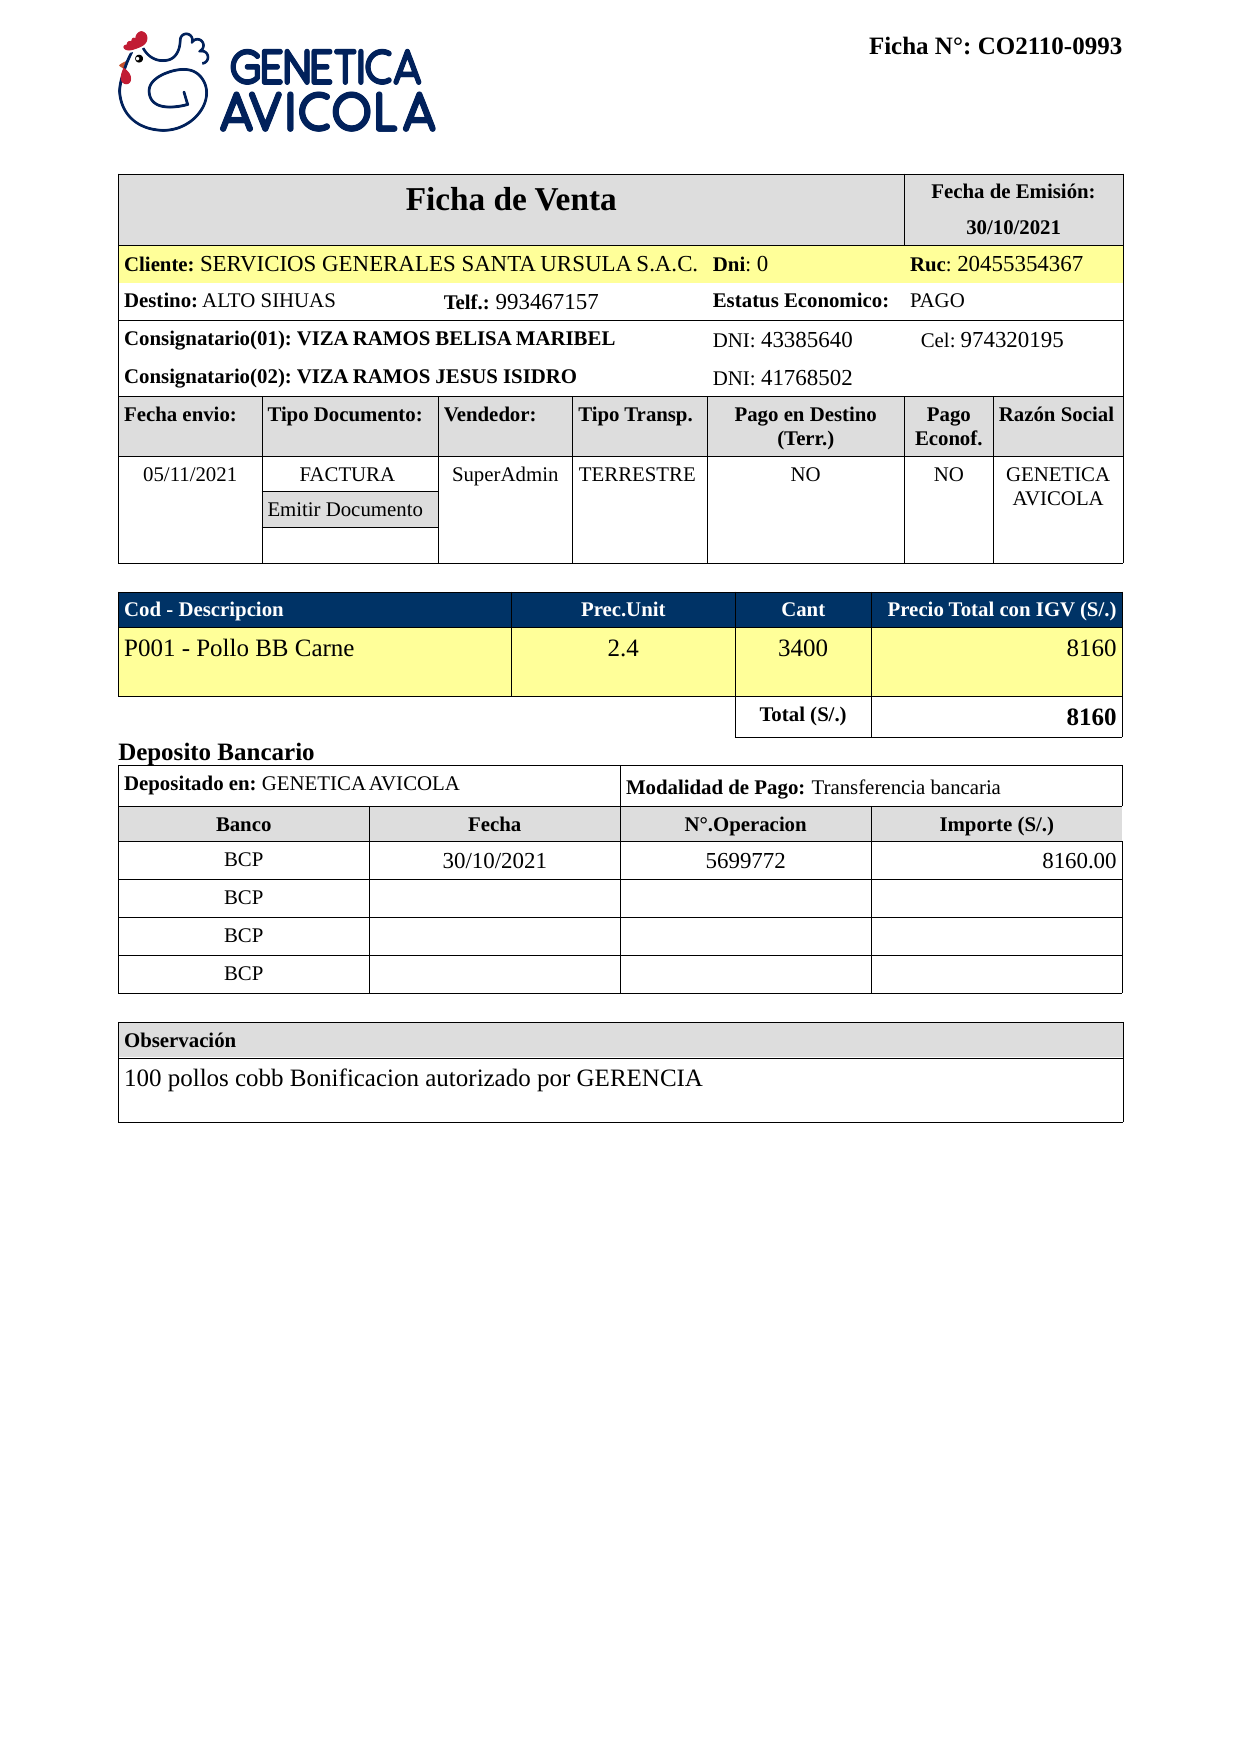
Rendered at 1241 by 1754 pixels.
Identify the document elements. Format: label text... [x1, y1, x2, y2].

table_cell 8160 [872, 697, 1122, 737]
table_cell Cel: 974320195 [915, 321, 1123, 358]
table_cell Total (S/.) [736, 697, 871, 737]
table_cell BCP [119, 842, 369, 879]
table_cell 8160.00 [872, 842, 1122, 879]
table_header Modalidad de Pago: Transferencia bancaria [621, 766, 1122, 806]
table_cell [621, 918, 871, 955]
picture [118, 31, 436, 132]
table_cell Destino: ALTO SIHUAS [119, 283, 438, 320]
table_cell Tipo Transp. [573, 397, 707, 456]
table_cell Pago Econof. [905, 397, 993, 456]
table_cell Consignatario(02): VIZA RAMOS JESUS ISIDRO [119, 358, 707, 396]
table_cell Tipo Documento: [263, 397, 438, 456]
table_cell Telf.: 993467157 [438, 283, 707, 320]
table_cell [872, 956, 1122, 993]
table_header Precio Total con IGV (S/.) [872, 593, 1122, 627]
table_cell DNI: 41768502 [707, 358, 1123, 396]
table_cell Estatus Economico: [707, 283, 904, 320]
table_cell TERRESTRE [573, 457, 707, 563]
table_header Ficha de Venta [119, 175, 904, 245]
table_cell Cliente: SERVICIOS GENERALES SANTA URSULA S.A.C. [119, 246, 707, 283]
table_cell 100 pollos cobb Bonificacion autorizado por GERENCIA [119, 1059, 1123, 1122]
table_cell [621, 880, 871, 917]
table_cell NO [708, 457, 904, 563]
table_cell PAGO [904, 283, 1123, 320]
table_header Observación [119, 1023, 1123, 1057]
table_cell 2.4 [512, 628, 735, 696]
table_cell Razón Social [994, 397, 1123, 456]
table_cell [263, 528, 438, 563]
text Deposito Bancario [118, 737, 1122, 765]
table_cell 05/11/2021 [119, 457, 262, 563]
table_cell [872, 918, 1122, 955]
table_cell DNI: 43385640 [707, 321, 915, 358]
table_cell GENETICA AVICOLA [994, 457, 1123, 563]
table_cell NO [905, 457, 993, 563]
table_cell SuperAdmin [439, 457, 572, 563]
table_cell [872, 880, 1122, 917]
table_cell BCP [119, 956, 369, 993]
table_cell Fecha [370, 807, 620, 841]
table_header Depositado en: GENETICA AVICOLA [119, 766, 620, 806]
table_header Fecha de Emisión: [905, 175, 1123, 209]
table_header Prec.Unit [512, 593, 735, 627]
table_cell Fecha envio: [119, 397, 262, 456]
table_cell [370, 956, 620, 993]
table_cell [370, 880, 620, 917]
table_cell Banco [119, 807, 369, 841]
table_cell [621, 956, 871, 993]
table_cell 8160 [872, 628, 1122, 696]
table_cell BCP [119, 918, 369, 955]
table_cell [118, 697, 511, 737]
table_cell 30/10/2021 [370, 842, 620, 879]
table_header Cant [736, 593, 871, 627]
table_cell Dni: 0 [707, 246, 904, 283]
table_cell FACTURA [263, 457, 438, 491]
table_cell Emitir Documento [263, 492, 438, 527]
table_cell 3400 [736, 628, 871, 696]
table_header Cod - Descripcion [119, 593, 511, 627]
table_cell 5699772 [621, 842, 871, 879]
table_cell [370, 918, 620, 955]
table_cell N°.Operacion [621, 807, 871, 841]
table_cell 30/10/2021 [905, 209, 1123, 245]
table_cell Pago en Destino (Terr.) [708, 397, 904, 456]
table_cell Vendedor: [439, 397, 572, 456]
table_cell P001 - Pollo BB Carne [119, 628, 511, 696]
table_cell BCP [119, 880, 369, 917]
table_cell [511, 697, 735, 737]
table_cell Consignatario(01): VIZA RAMOS BELISA MARIBEL [119, 321, 707, 358]
table_cell Importe (S/.) [872, 807, 1122, 841]
table_cell Ruc: 20455354367 [904, 246, 1123, 283]
